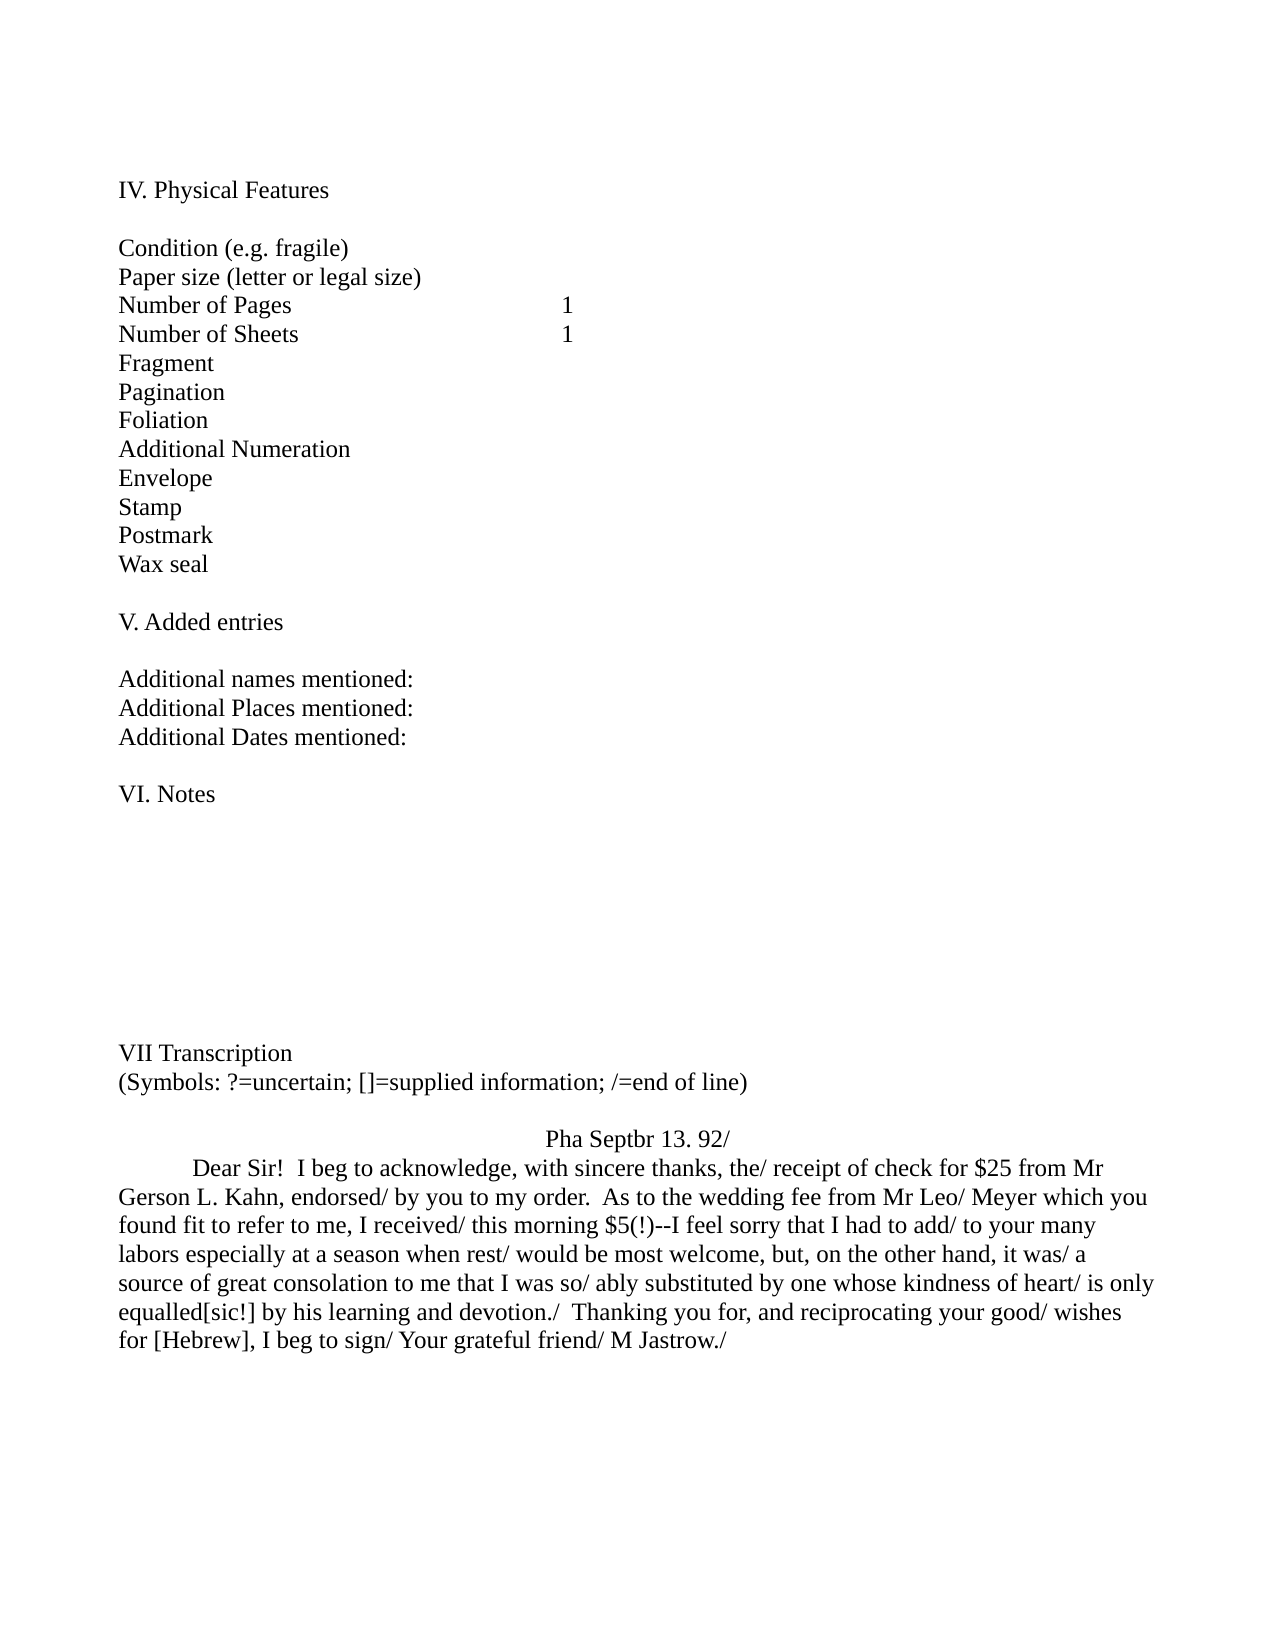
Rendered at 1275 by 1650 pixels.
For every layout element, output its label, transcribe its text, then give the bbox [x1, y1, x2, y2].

text IV. Physical Features [118, 176, 1157, 204]
text Number of Sheets 1 [118, 319, 1157, 348]
text Dear Sir! I beg to acknowledge, with sincere thanks, the/ receipt of check for $25 from Mr Gerson L. Kahn, endorsed/ by you to my order. As to the wedding fee from Mr Leo/ Meyer which you found fit to refer to me, I received/ this morning $5(!)--I feel sorry that I had to add/ to your many labors especially at a season when rest/ would be most welcome, but, on the other hand, it was/ a source of great consolation to me that I was so/ ably substituted by one whose kindness of heart/ is only equalled[sic!] by his learning and devotion./ Thanking you for, and reciprocating your good/ wishes for [Hebrew], I beg to sign/ Your grateful friend/ M Jastrow./ [118, 1153, 1157, 1354]
text Stamp [118, 492, 1157, 521]
text Envelope [118, 463, 1157, 492]
text V. Added entries [118, 607, 1157, 636]
text (Symbols: ?=uncertain; []=supplied information; /=end of line) [118, 1067, 1157, 1096]
text VI. Notes [118, 779, 1157, 808]
text Foliation [118, 406, 1157, 434]
text Wax seal [118, 549, 1157, 578]
text Postma rk [118, 521, 1157, 549]
text Additional Dates mentioned: [118, 722, 1157, 751]
text Number of Pages 1 [118, 291, 1157, 319]
text VII Transcription [118, 1038, 1157, 1067]
text Fragment [118, 348, 1157, 377]
text Additional Places mentioned: [118, 693, 1157, 722]
text Paper size (letter or legal size) [118, 262, 1157, 291]
text Additional names mentioned: [118, 664, 1157, 693]
text Condition (e.g. fragile) [118, 233, 1157, 262]
text Additional Numeration [118, 434, 1157, 463]
text Pagination [118, 377, 1157, 406]
text Pha Septbr 13. 92/ [118, 1124, 1157, 1153]
